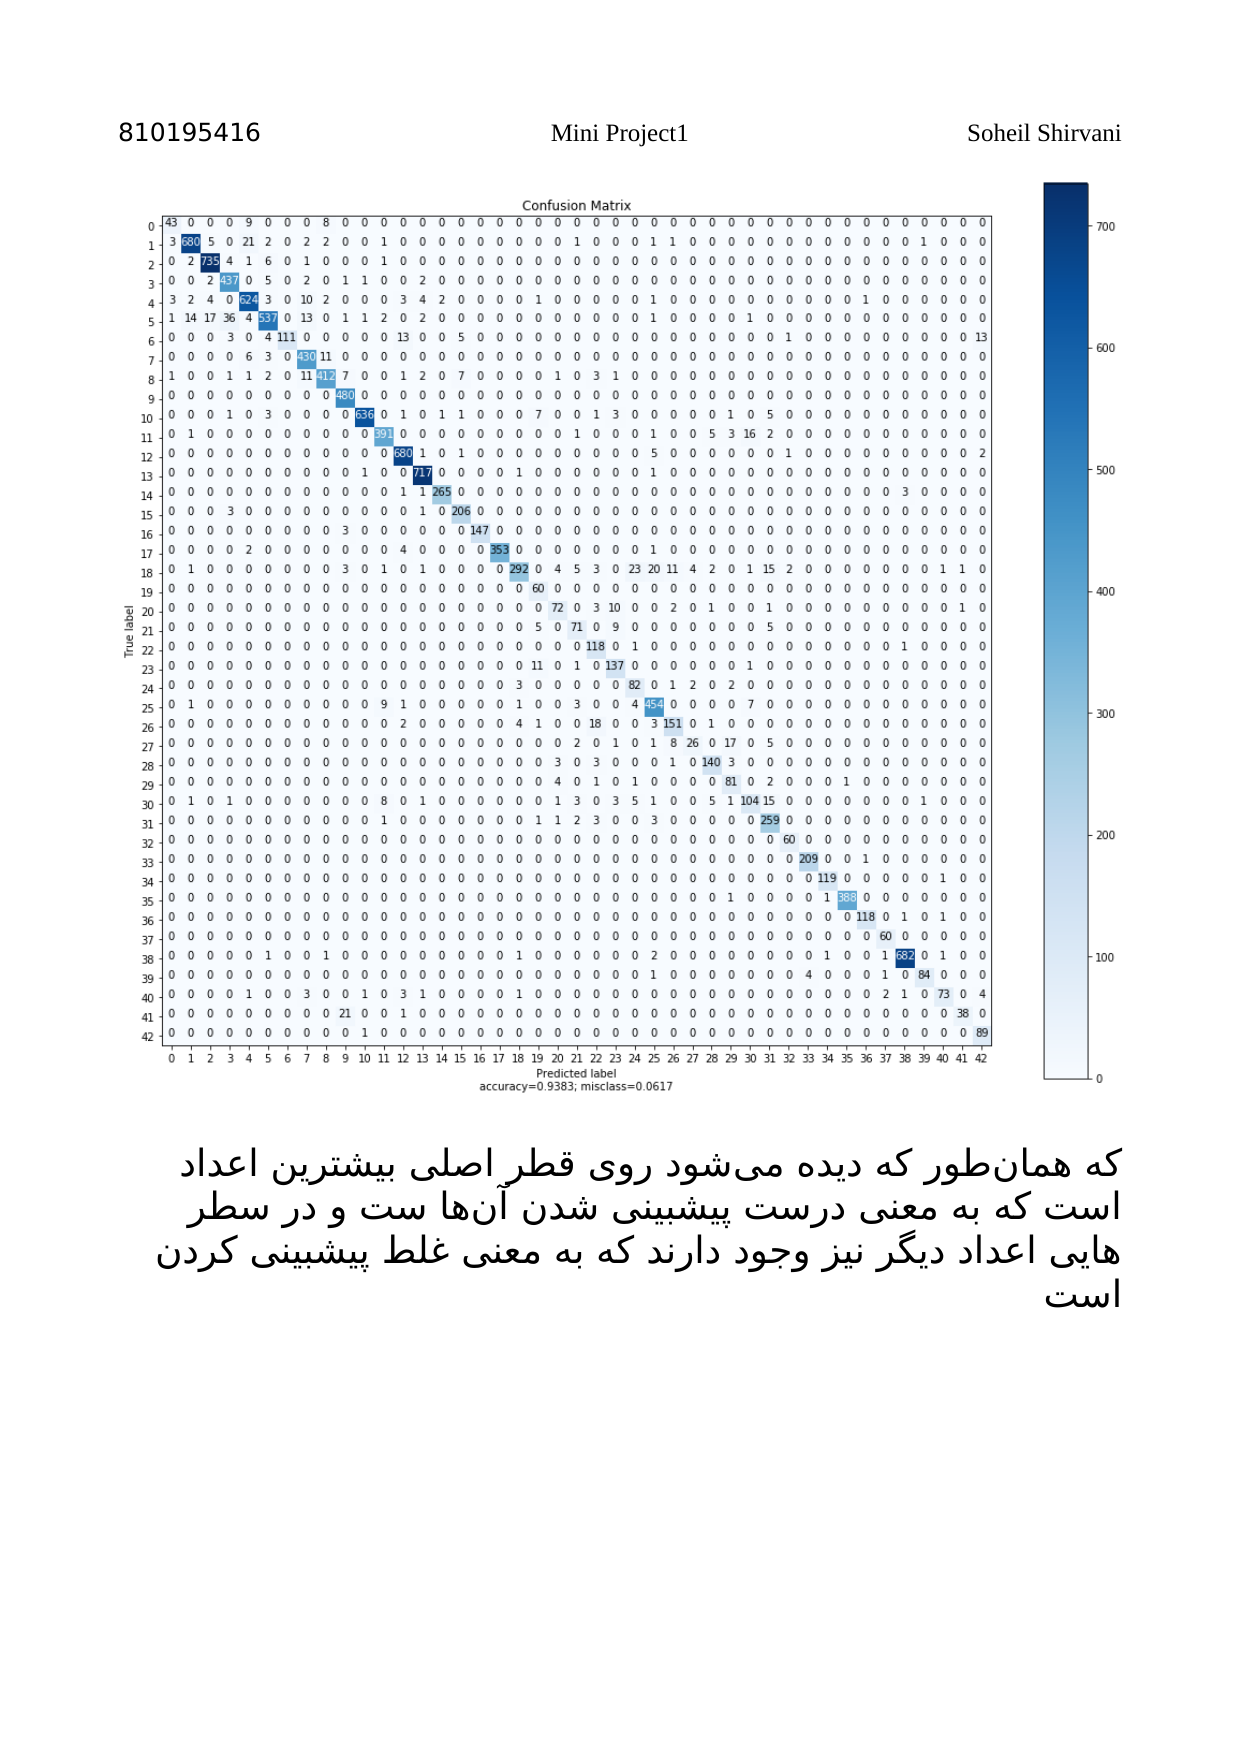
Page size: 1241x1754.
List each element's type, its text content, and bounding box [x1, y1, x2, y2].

text که همان‌طور که دیده می‌شود روی قطر اصلی بیشترین اعداد است که به معنی درست پیشبینی شدن آن‌ها ست و در سطر هایی اعداد دیگر نیز وجود دارند که به معنی غلط پیشبینی کردن است [118, 1141, 1122, 1316]
picture [118, 176, 1123, 1099]
